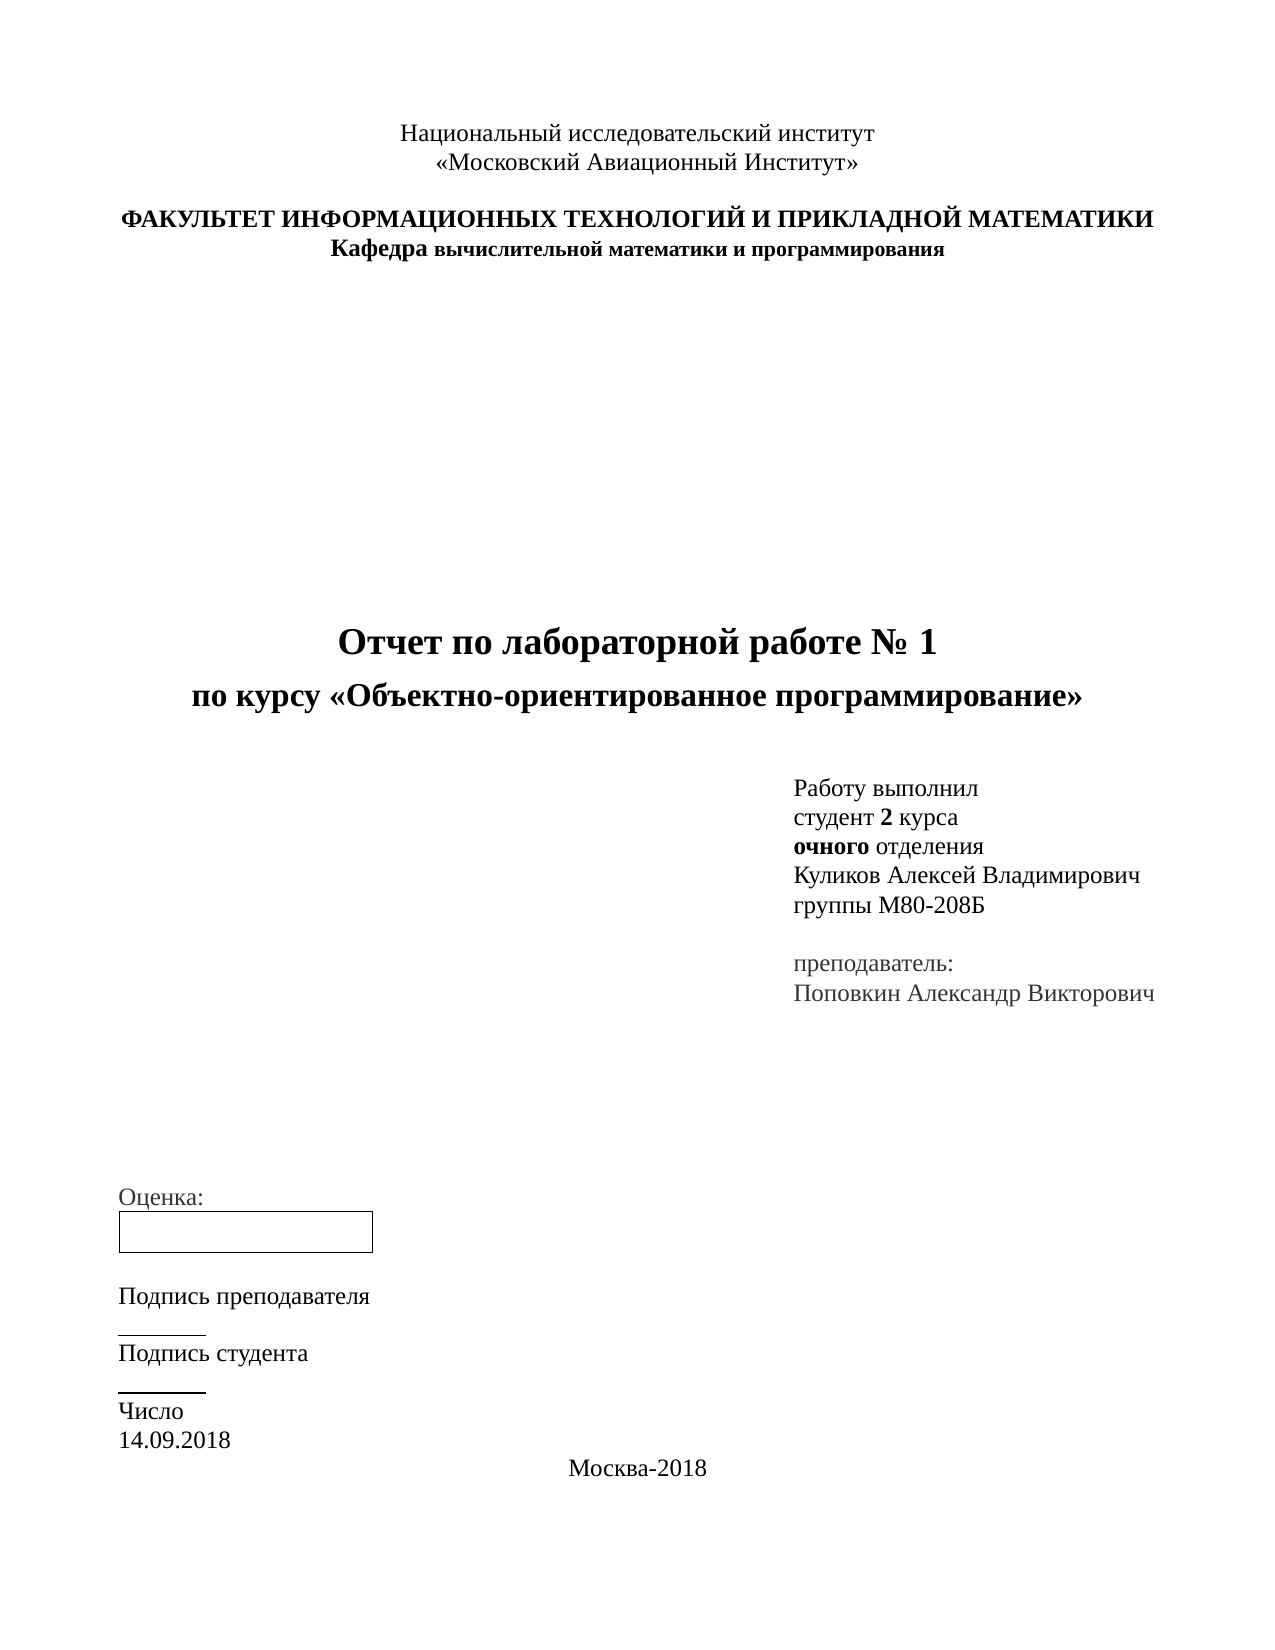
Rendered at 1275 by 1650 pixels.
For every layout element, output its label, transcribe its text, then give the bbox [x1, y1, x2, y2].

text Поповкин Александр Викторович [793, 978, 1157, 1006]
table_header [120, 1212, 372, 1252]
text студент 2 курса [793, 802, 1157, 831]
subtitle по курсу «Объектно-ориентированное программирование» [118, 675, 1157, 714]
text Число [118, 1396, 1157, 1425]
text Куликов Алексей Владимирович [793, 861, 1157, 889]
text очного отделения [793, 831, 1157, 860]
text Оценка: [118, 1182, 1157, 1211]
text Подпись студента [118, 1338, 1157, 1367]
text Подпись преподавателя [118, 1281, 1157, 1310]
subtitle Отчет по лабораторной работе № 1 [118, 619, 1157, 662]
text группы М80-208Б [793, 890, 1157, 918]
text Работу выполнил [793, 773, 1157, 801]
text «Московский Авиационный Институт» [118, 147, 1157, 176]
text Национальный исследовательский институт [118, 118, 1157, 147]
text Кафедра вычислительной математики и программирования [118, 233, 1157, 262]
text Москва-2018 [118, 1453, 1157, 1482]
text преподаватель: [793, 948, 1157, 977]
text факультет ИНФОРМАЦИОННЫХ ТЕХНОЛОГИЙ И ПРИКЛАДНОЙ МАТЕМАТИКИ [118, 204, 1157, 233]
text 14.09.2018 [118, 1425, 1157, 1453]
